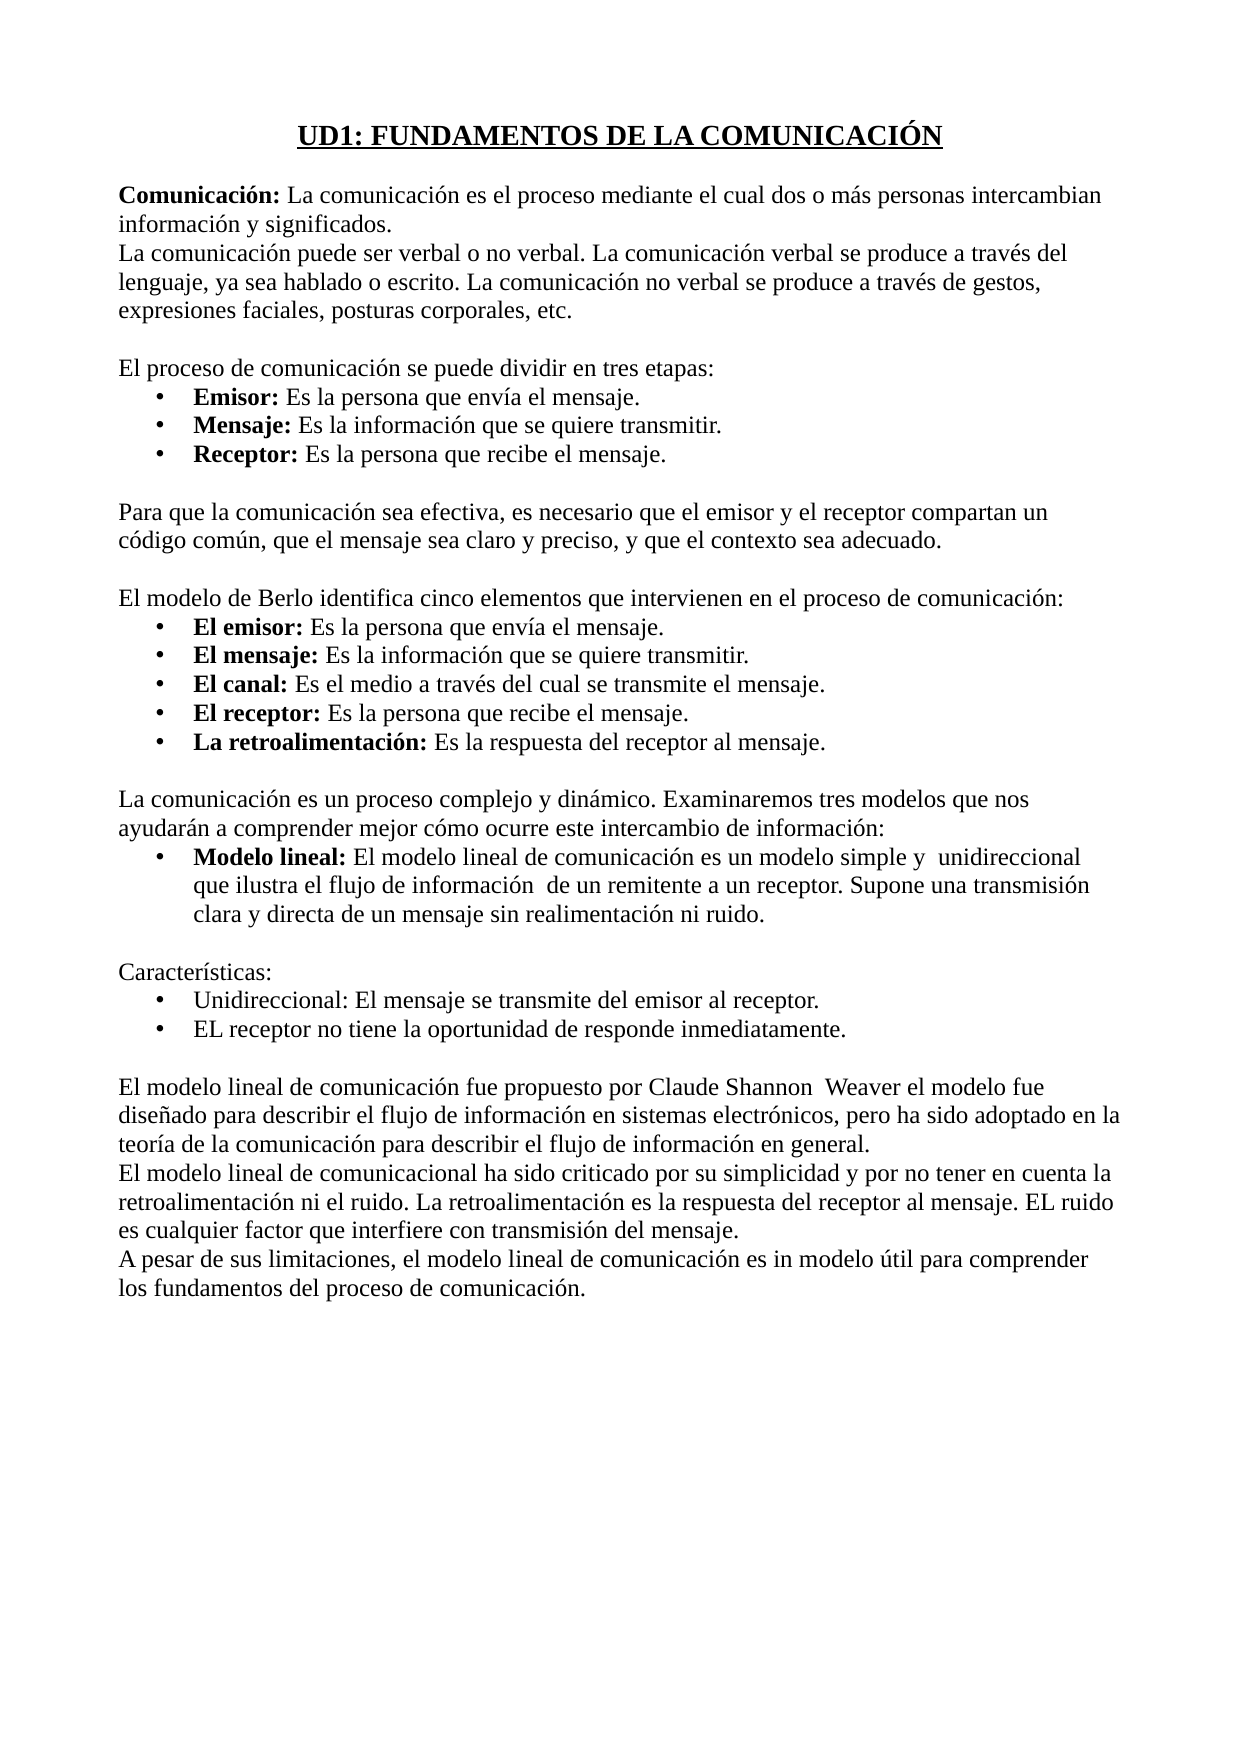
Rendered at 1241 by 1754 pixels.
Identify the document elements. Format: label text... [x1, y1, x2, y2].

text Comunicación: La comunicación es el proceso mediante el cual dos o más personas intercambian información y significados. [118, 180, 1122, 238]
text El modelo de Berlo identifica cinco elementos que intervienen en el proceso de comunicación: [118, 583, 1122, 612]
list El receptor: Es la persona que recibe el mensaje. [156, 698, 1122, 727]
text La comunicación puede ser verbal o no verbal. La comunicación verbal se produce a través del lenguaje, ya sea hablado o escrito. La comunicación no verbal se produce a través de gestos, expresiones faciales, posturas corporales, etc. [118, 238, 1122, 324]
text UD1: FUNDAMENTOS DE LA COMUNICACIÓN [118, 118, 1122, 152]
list Unidireccional: El mensaje se transmite del emisor al receptor. [156, 985, 1122, 1014]
list Mensaje: Es la información que se quiere transmitir. [156, 410, 1122, 439]
list Modelo lineal: El modelo lineal de comunicación es un modelo simple y unidireccional que ilustra el flujo de información de un remitente a un receptor. Supone una transmisión clara y directa de un mensaje sin realimentación ni ruido. [156, 842, 1122, 928]
text El proceso de comunicación se puede dividir en tres etapas: [118, 353, 1122, 382]
text El modelo lineal de comunicación fue propuesto por Claude Shannon Weaver el modelo fue diseñado para describir el flujo de información en sistemas electrónicos, pero ha sido adoptado en la teoría de la comunicación para describir el flujo de información en general. [118, 1072, 1122, 1158]
text Para que la comunicación sea efectiva, es necesario que el emisor y el receptor compartan un código común, que el mensaje sea claro y preciso, y que el contexto sea adecuado. [118, 497, 1122, 554]
list Emisor: Es la persona que envía el mensaje. [156, 382, 1122, 410]
list Receptor: Es la persona que recibe el mensaje. [156, 439, 1122, 468]
text A pesar de sus limitaciones, el modelo lineal de comunicación es in modelo útil para comprender los fundamentos del proceso de comunicación. [118, 1244, 1122, 1302]
list El mensaje: Es la información que se quiere transmitir. [156, 640, 1122, 669]
list El emisor: Es la persona que envía el mensaje. [156, 612, 1122, 640]
list La retroalimentación: Es la respuesta del receptor al mensaje. [156, 727, 1122, 755]
text La comunicación es un proceso complejo y dinámico. Examinaremos tres modelos que nos ayudarán a comprender mejor cómo ocurre este intercambio de información: [118, 784, 1122, 842]
list EL receptor no tiene la oportunidad de responde inmediatamente. [156, 1014, 1122, 1043]
list El canal: Es el medio a través del cual se transmite el mensaje. [156, 669, 1122, 698]
text El modelo lineal de comunicacional ha sido criticado por su simplicidad y por no tener en cuenta la retroalimentación ni el ruido. La retroalimentación es la respuesta del receptor al mensaje. EL ruido es cualquier factor que interfiere con transmisión del mensaje. [118, 1158, 1122, 1244]
text Características: [118, 957, 1122, 985]
